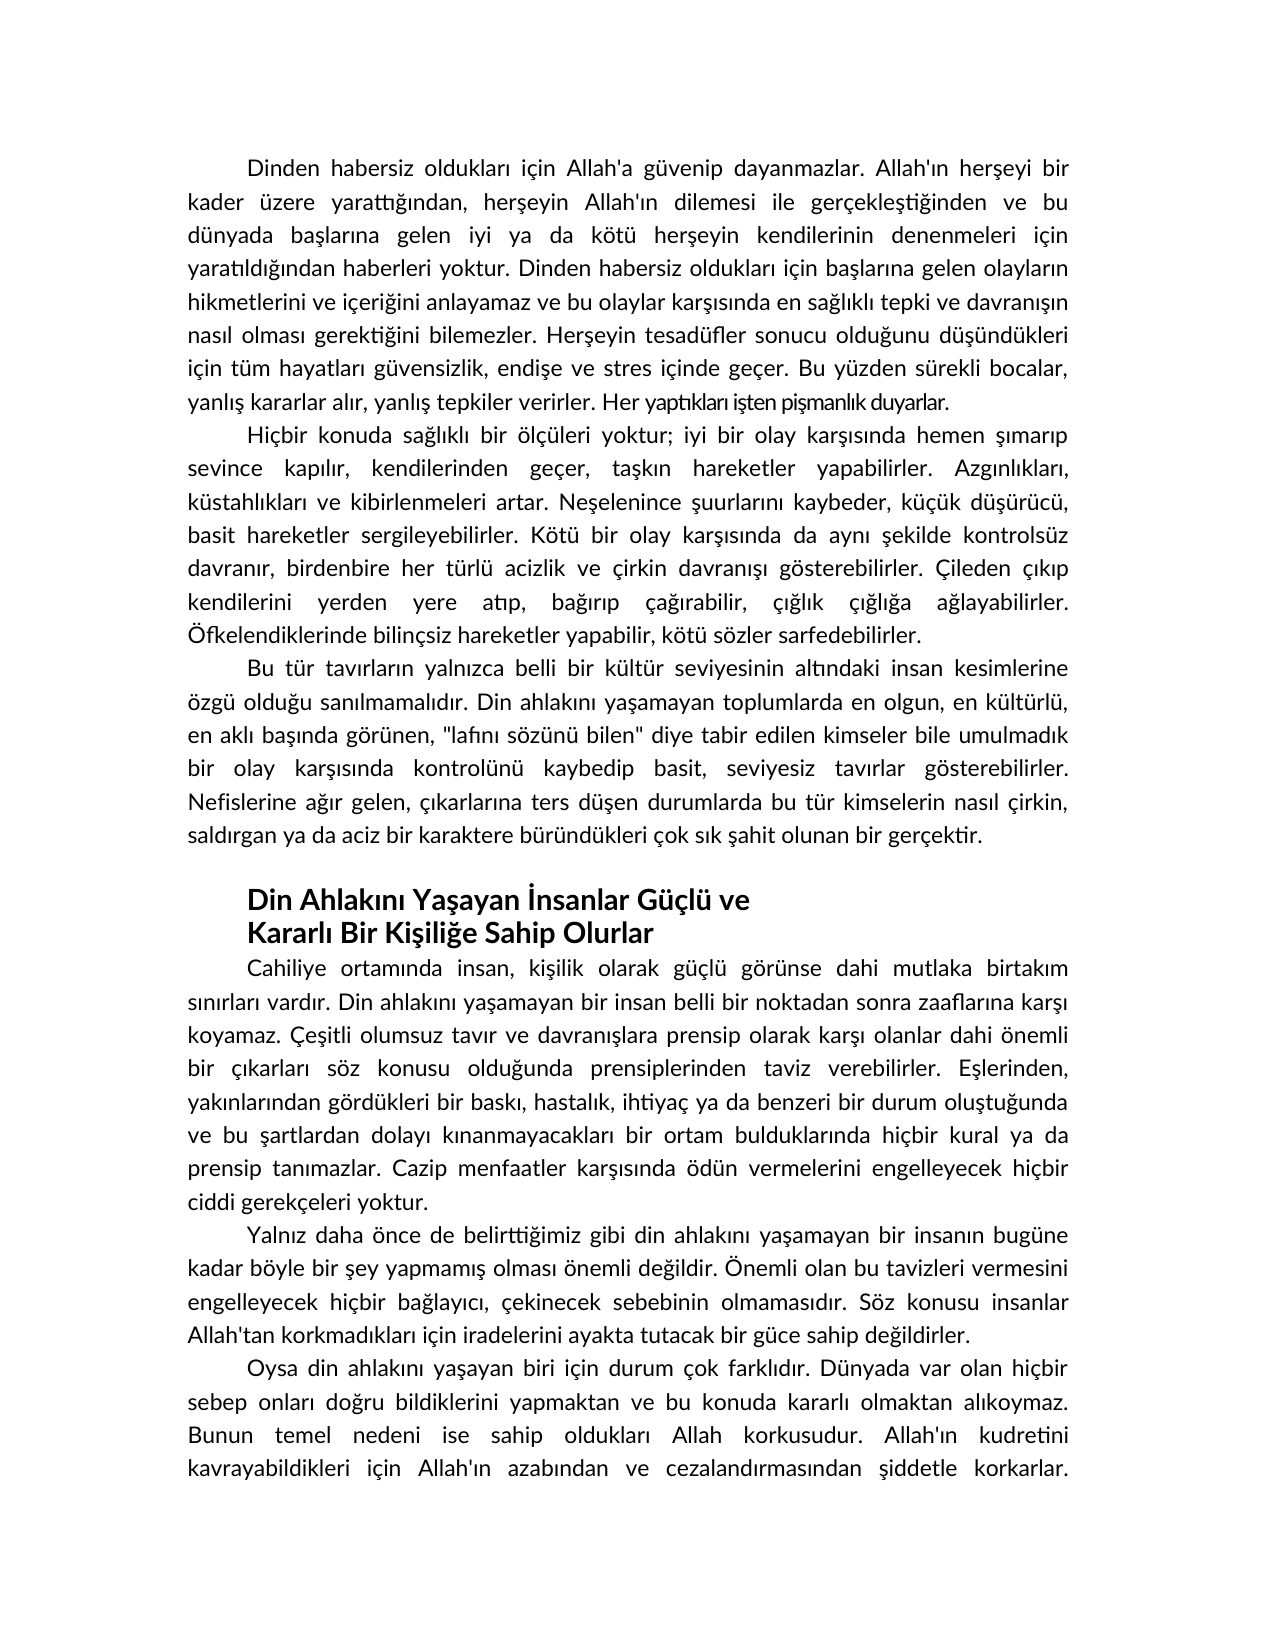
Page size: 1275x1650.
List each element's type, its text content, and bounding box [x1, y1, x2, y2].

text Yalnız daha önce de belirttiğimiz gibi din ahlakını yaşamayan bir insanın bugüne kadar böyle bir şey yapmamış olması önemli değildir. Önemli olan bu tavizleri vermesini engelleyecek hiçbir bağlayıcı, çekinecek sebebinin olmamasıdır. Söz konusu insanlar Allah'tan korkmadıkları için iradelerini ayakta tutacak bir güce sahip değildirler. [187, 1217, 1070, 1350]
text Cahiliye ortamında insan, kişilik olarak güçlü görünse dahi mutlaka birtakım sınırları vardır. Din ahlakını yaşamayan bir insan belli bir noktadan sonra zaaflarına karşı koyamaz. Çeşitli olumsuz tavır ve davranışlara prensip olarak karşı olanlar dahi önemli bir çıkarları söz konusu olduğunda prensiplerinden taviz verebilirler. Eşlerinden, yakınlarından gördükleri bir baskı, hastalık, ihtiyaç ya da benzeri bir durum oluştuğunda ve bu şartlardan dolayı kınanmayacakları bir ortam bulduklarında hiçbir kural ya da prensip tanımazlar. Cazip menfaatler karşısında ödün vermelerini engelleyecek hiçbir ciddi gerekçeleri yoktur. [187, 950, 1070, 1217]
text Bu tür tavırların yalnızca belli bir kültür seviyesinin altındaki insan kesimlerine özgü olduğu sanılmamalıdır. Din ahlakını yaşamayan toplumlarda en olgun, en kültürlü, en aklı başında görünen, "lafını sözünü bilen" diye tabir edilen kimseler bile umulmadık bir olay karşısında kontrolünü kaybedip basit, seviyesiz tavırlar gösterebilirler. Nefislerine ağır gelen, çıkarlarına ters düşen durumlarda bu tür kimselerin nasıl çirkin, saldırgan ya da aciz bir karaktere büründükleri çok sık şahit olunan bir gerçektir. [187, 650, 1070, 850]
text Din Ahlakını Yaşayan İnsanlar Güçlü ve [187, 883, 1070, 917]
text Dinden habersiz oldukları için Allah'a güvenip dayanmazlar. Allah'ın herşeyi bir kader üzere yarattığından, herşeyin Allah'ın dilemesi ile gerçekleştiğinden ve bu dünyada başlarına gelen iyi ya da kötü herşeyin kendilerinin denenmeleri için yaratıldığından haberleri yoktur. Dinden habersiz oldukları için başlarına gelen olayların hikmetlerini ve içeriğini anlayamaz ve bu olaylar karşısında en sağlıklı tepki ve davranışın nasıl olması gerektiğini bilemezler. Herşeyin tesadüfler sonucu olduğunu düşündükleri için tüm hayatları güvensizlik, endişe ve stres içinde geçer. Bu yüzden sürekli bocalar, yanlış kararlar alır, yanlış tepkiler verirler. Her yaptıkları işten pişmanlık duyarlar. [187, 150, 1070, 417]
text Hiçbir konuda sağlıklı bir ölçüleri yoktur; iyi bir olay karşısında hemen şımarıp sevince kapılır, kendilerinden geçer, taşkın hareketler yapabilirler. Azgınlıkları, küstahlıkları ve kibirlenmeleri artar. Neşelenince şuurlarını kaybeder, küçük düşürücü, basit hareketler sergileyebilirler. Kötü bir olay karşısında da aynı şekilde kontrolsüz davranır, birdenbire her türlü acizlik ve çirkin davranışı gösterebilirler. Çileden çıkıp kendilerini yerden yere atıp, bağırıp çağırabilir, çığlık çığlığa ağlayabilirler. Öfkelendiklerinde bilinçsiz hareketler yapabilir, kötü sözler sarfedebilirler. [187, 417, 1070, 650]
text Oysa din ahlakını yaşayan biri için durum çok farklıdır. Dünyada var olan hiçbir sebep onları doğru bildiklerini yapmaktan ve bu konuda kararlı olmaktan alıkoymaz. Bunun temel nedeni ise sahip oldukları Allah korkusudur. Allah'ın kudretini kavrayabildikleri için Allah'ın azabından ve cezalandırmasından şiddetle korkarlar. [187, 1350, 1070, 1483]
text Kararlı Bir Kişiliğe Sahip Olurlar [187, 917, 1070, 950]
